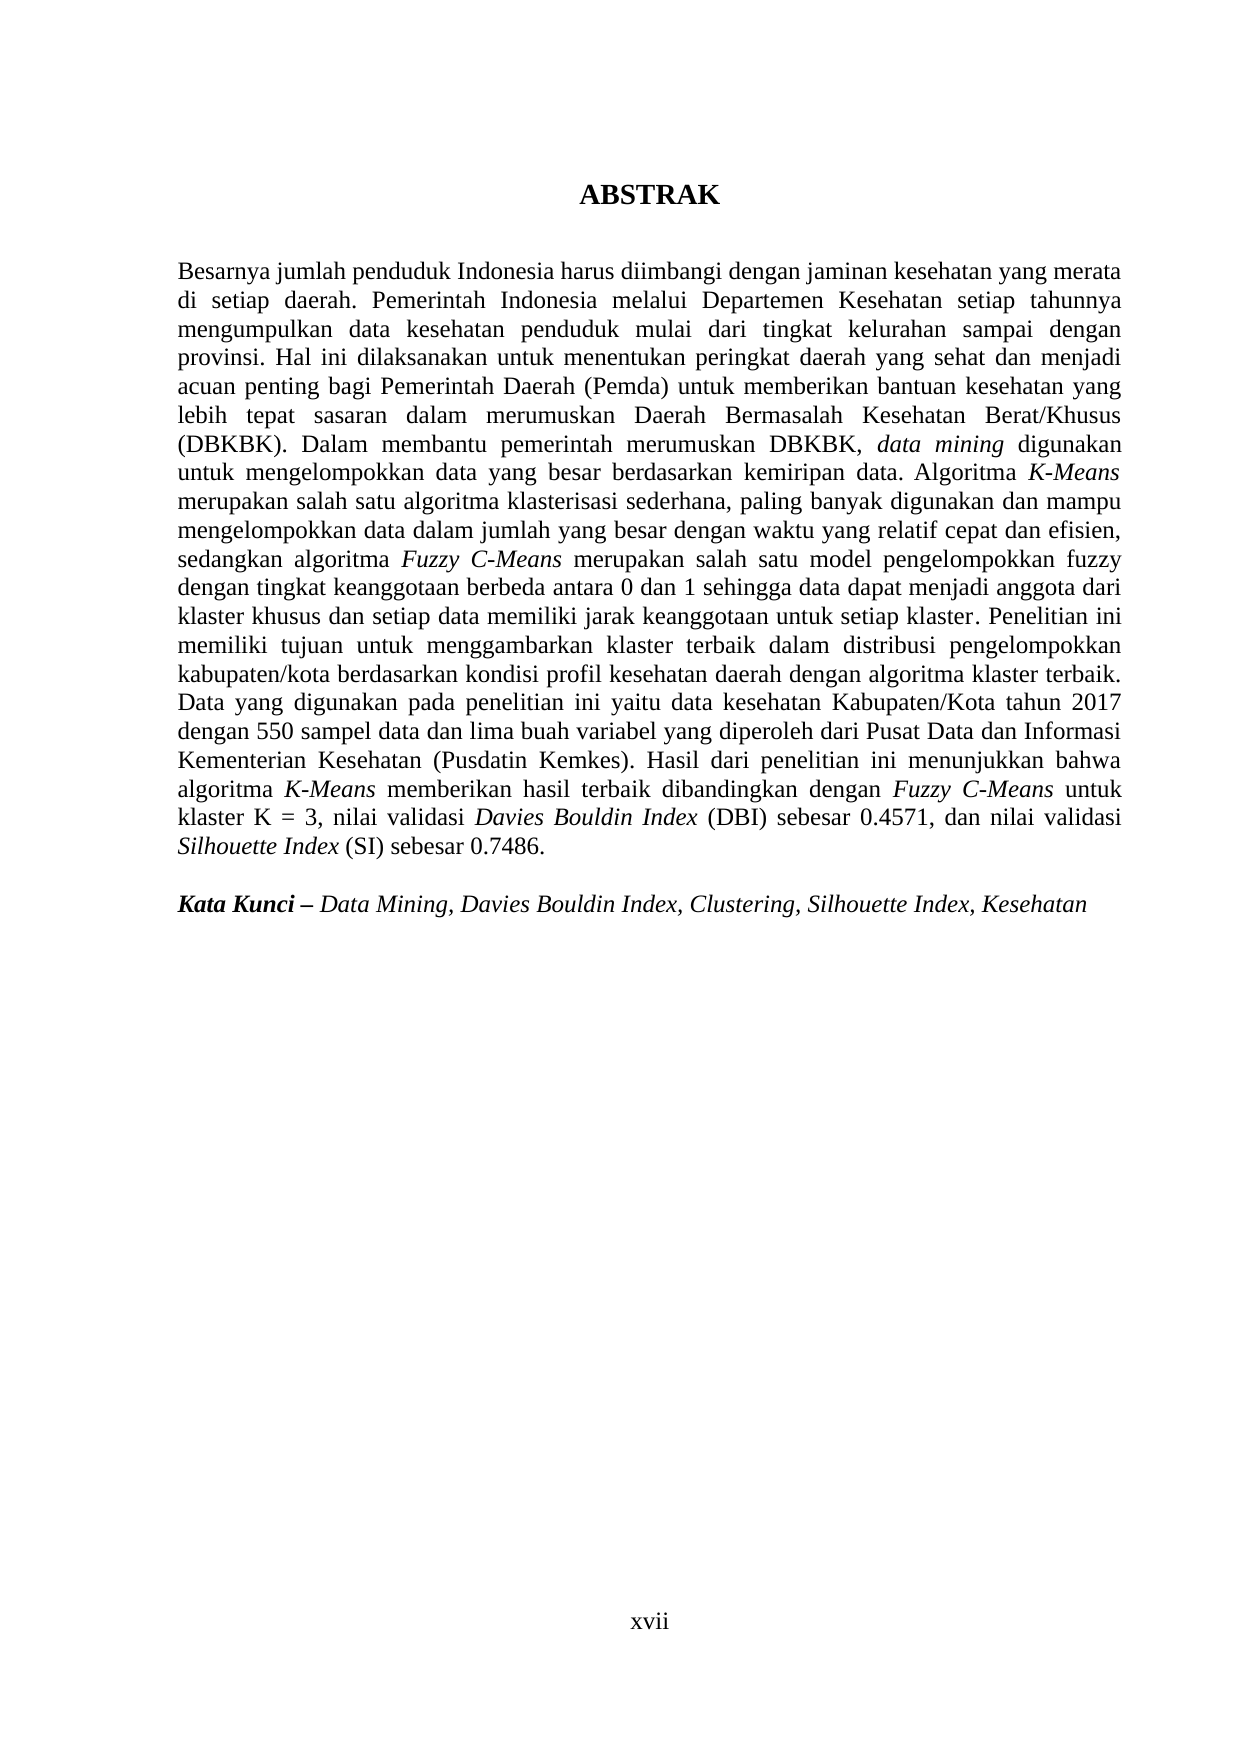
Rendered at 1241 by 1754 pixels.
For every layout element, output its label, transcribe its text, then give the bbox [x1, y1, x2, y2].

subtitle ABSTRAK [177, 177, 1122, 211]
text Kata Kunci – Data Mining, Davies Bouldin Index, Clustering, Silhouette Index, Kesehatan [177, 889, 1122, 917]
text Besarnya jumlah penduduk Indonesia harus diimbangi dengan jaminan kesehatan yang merata di setiap daerah. Pemerintah Indonesia melalui Departemen Kesehatan setiap tahunnya mengumpulkan data kesehatan penduduk mulai dari tingkat kelurahan sampai dengan provinsi. Hal ini dilaksanakan untuk menentukan peringkat daerah yang sehat dan menjadi acuan penting bagi Pemerintah Daerah (Pemda) untuk memberikan bantuan kesehatan yang lebih tepat sasaran dalam merumuskan Daerah Bermasalah Kesehatan Berat/Khusus (DBKBK). Dalam membantu pemerintah merumuskan DBKBK, data mining digunakan untuk mengelompokkan data yang besar berdasarkan kemiripan data. Algoritma K-Means merupakan salah satu algoritma klasterisasi sederhana, paling banyak digunakan dan mampu mengelompokkan data dalam jumlah yang besar dengan waktu yang relatif cepat dan efisien, sedangkan algoritma Fuzzy C-Means merupakan salah satu model pengelompokkan fuzzy dengan tingkat keanggotaan berbeda antara 0 dan 1 sehingga data dapat menjadi anggota dari klaster khusus dan setiap data memiliki jarak keanggotaan untuk setiap klaster. Penelitian ini memiliki tujuan untuk menggambarkan klaster terbaik dalam distribusi pengelompokkan kabupaten/kota berdasarkan kondisi profil kesehatan daerah dengan algoritma klaster terbaik. Data yang digunakan pada penelitian ini yaitu data kesehatan Kabupaten/Kota tahun 2017 dengan 550 sampel data dan lima buah variabel yang diperoleh dari Pusat Data dan Informasi Kementerian Kesehatan (Pusdatin Kemkes). Hasil dari penelitian ini menunjukkan bahwa algoritma K-Means memberikan hasil terbaik dibandingkan dengan Fuzzy C-Means untuk klaster K = 3, nilai validasi Davies Bouldin Index (DBI) sebesar 0.4571, dan nilai validasi Silhouette Index (SI) sebesar 0.7486. [177, 256, 1122, 860]
